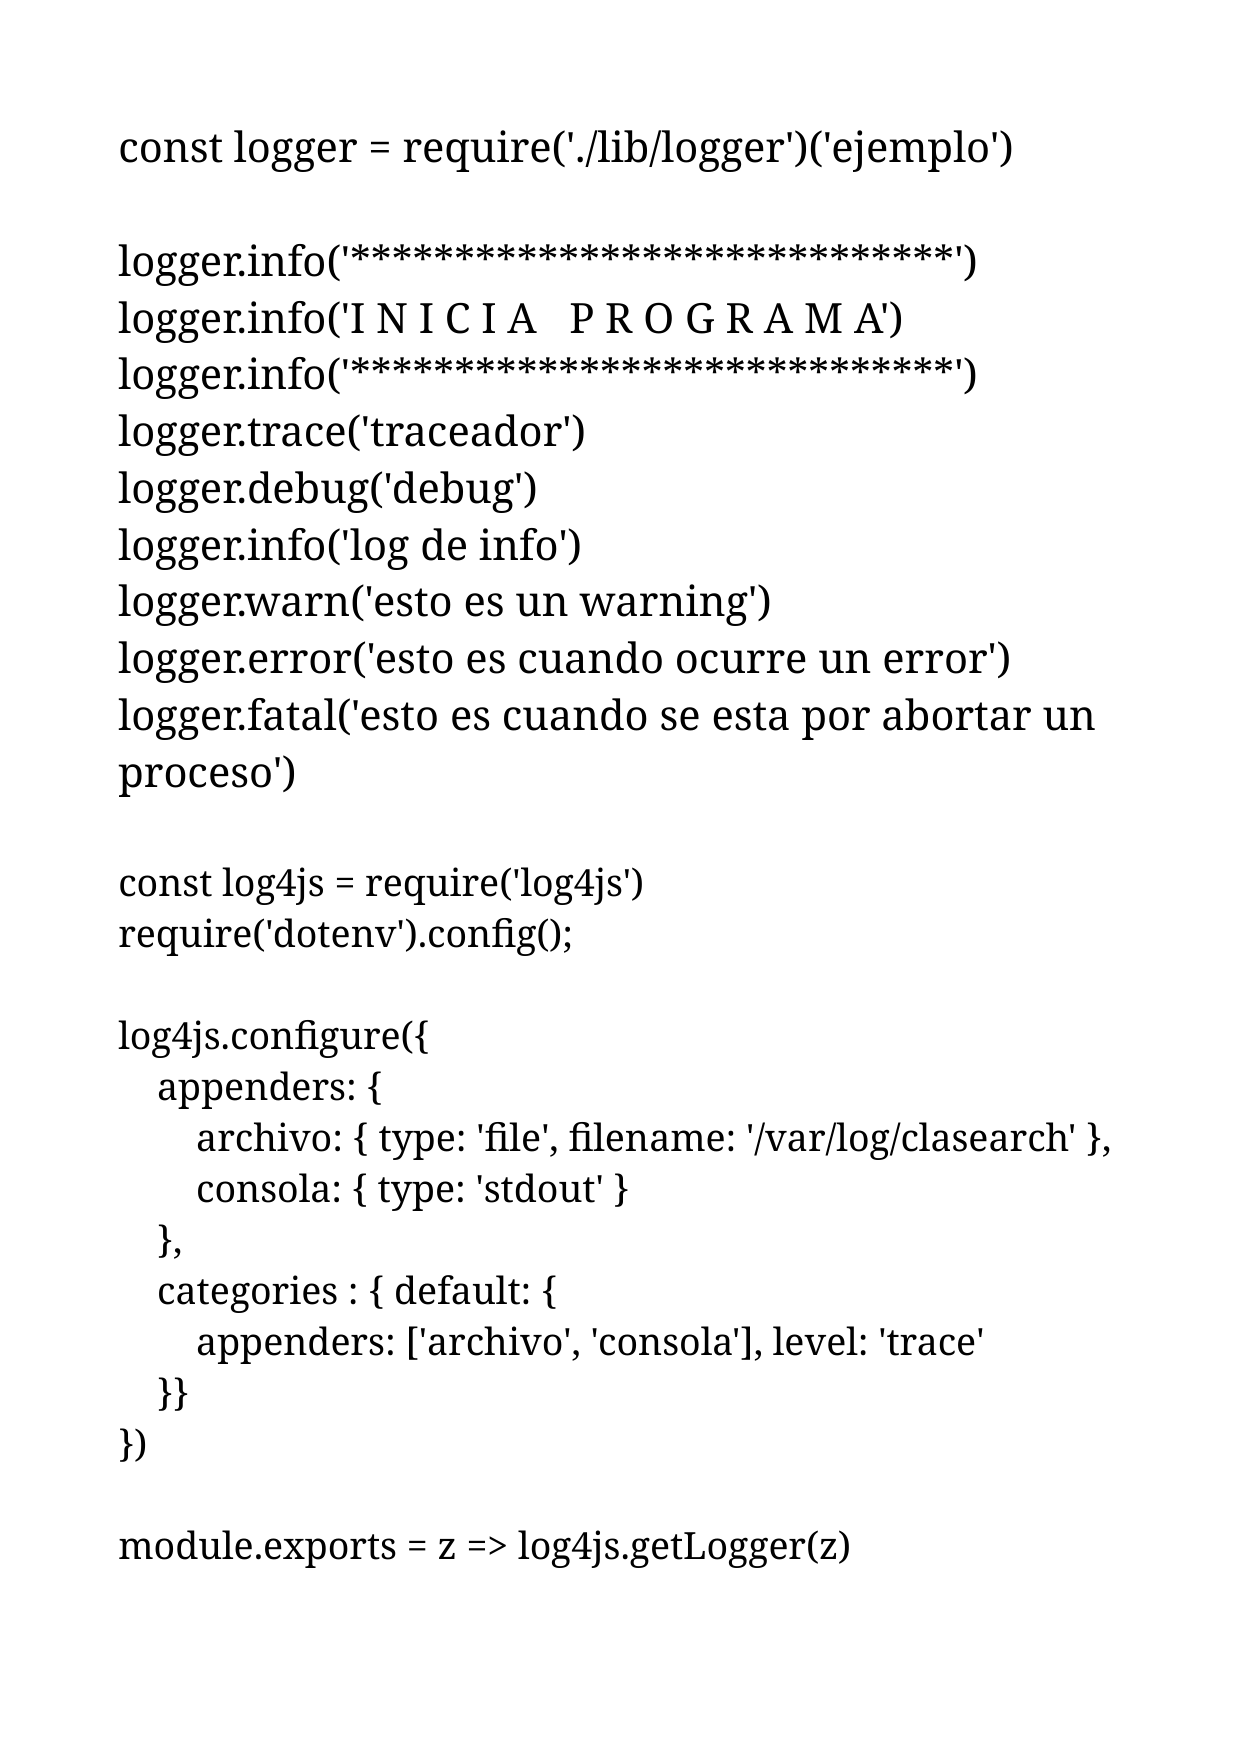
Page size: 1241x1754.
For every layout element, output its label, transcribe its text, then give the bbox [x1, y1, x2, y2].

text const log4js = require('log4js') [118, 856, 1122, 907]
text }, [118, 1213, 1122, 1264]
text consola: { type: 'stdout' } [118, 1162, 1122, 1213]
text log4js.configure({ [118, 1009, 1122, 1060]
text archivo: { type: 'file', filename: '/var/log/clasearch' }, [118, 1111, 1122, 1162]
text module.exports = z => log4js.getLogger(z) [118, 1520, 1122, 1571]
text require('dotenv').config(); [118, 907, 1122, 958]
text const logger = require('./lib/logger')('ejemplo') logger.info('*****************************') logger.info('I N I C I A P R O G R A M A') logger.info('*****************************') logger.trace('traceador') logger.debug('debug') logger.info('log de info') logger.warn('esto es un warning') logger.error('esto es cuando ocurre un error') logger.fatal('esto es cuando se esta por abortar un proceso') [118, 118, 1122, 856]
text appenders: { [118, 1060, 1122, 1111]
text }} [118, 1367, 1122, 1418]
text }) [118, 1418, 1122, 1469]
text categories : { default: { [118, 1264, 1122, 1316]
text appenders: ['archivo', 'consola'], level: 'trace' [118, 1316, 1122, 1367]
